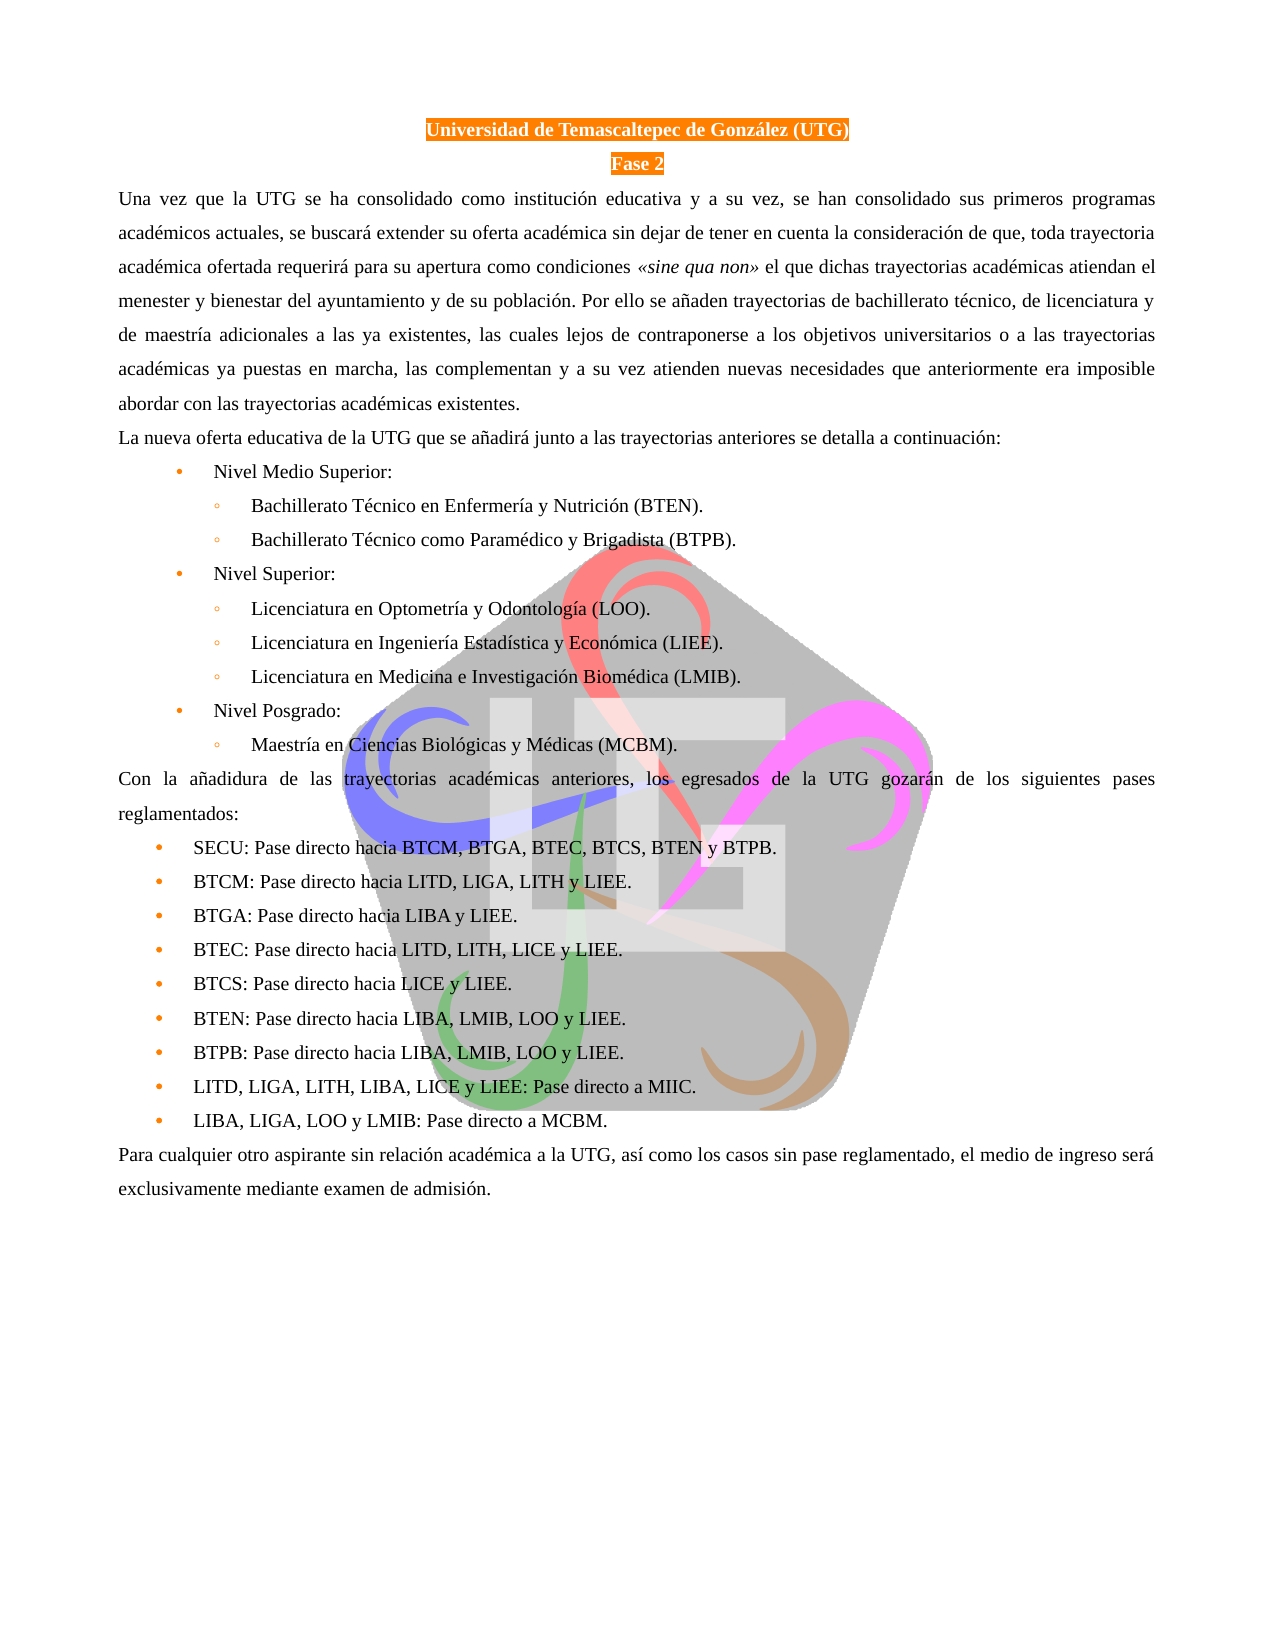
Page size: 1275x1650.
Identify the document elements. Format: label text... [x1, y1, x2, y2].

picture [342, 653, 933, 665]
picture [342, 585, 933, 596]
picture [342, 1029, 933, 1041]
list Licenciatura en Medicina e Investigación Biomédica (LMIB). [213, 665, 1157, 688]
picture [342, 1063, 933, 1075]
picture [342, 722, 933, 733]
list Bachillerato Técnico en Enfermería y Nutrición (BTEN). [213, 494, 1157, 517]
list SECU: Pase directo hacia BTCM, BTGA, BTEC, BTCS, BTEN y BTPB. [156, 836, 1157, 858]
list LITD, LIGA, LITH, LIBA, LICE y LIEE: Pase directo a MIIC. [156, 1075, 1157, 1098]
picture [342, 893, 933, 904]
list BTGA: Pase directo hacia LIBA y LIEE. [156, 904, 1157, 927]
list BTEN: Pase directo hacia LIBA, LMIB, LOO y LIEE. [156, 1006, 1157, 1029]
list Licenciatura en Ingeniería Estadística y Económica (LIEE). [213, 631, 1157, 653]
list LIBA, LIGA, LOO y LMIB: Pase directo a MCBM. [156, 1109, 1157, 1132]
picture [342, 756, 933, 767]
picture [342, 995, 933, 1006]
text Universidad de Temascaltepec de González (UTG) [118, 118, 1157, 141]
picture [342, 1098, 933, 1109]
text Con la añadidura de las trayectorias académicas anteriores, los egresados de la UTG gozarán de los siguientes pases reglamentados: [118, 767, 1157, 824]
picture [342, 927, 933, 938]
list BTEC: Pase directo hacia LITD, LITH, LICE y LIEE. [156, 938, 1157, 961]
picture [342, 961, 933, 972]
list Licenciatura en Optometría y Odontología (LOO). [213, 596, 1157, 619]
list Bachillerato Técnico como Paramédico y Brigadista (BTPB). [213, 528, 1157, 551]
text Para cualquier otro aspirante sin relación académica a la UTG, así como los casos sin pase reglamentado, el medio de ingreso será exclusivamente mediante examen de admisión. [118, 1143, 1157, 1200]
text La nueva oferta educativa de la UTG que se añadirá junto a las trayectorias anteriores se detalla a continuación: [118, 426, 1157, 448]
list Nivel Medio Superior: [176, 460, 1157, 483]
list BTCM: Pase directo hacia LITD, LIGA, LITH y LIEE. [156, 870, 1157, 893]
list Maestría en Ciencias Biológicas y Médicas (MCBM). [213, 733, 1157, 756]
picture [342, 688, 933, 699]
picture [342, 551, 933, 562]
picture [342, 824, 933, 836]
picture [342, 858, 933, 870]
list BTPB: Pase directo hacia LIBA, LMIB, LOO y LIEE. [156, 1041, 1157, 1063]
list Nivel Superior: [176, 562, 1157, 585]
list Nivel Posgrado: [176, 699, 1157, 722]
text Fase 2 [118, 152, 1157, 175]
list BTCS: Pase directo hacia LICE y LIEE. [156, 972, 1157, 995]
picture [342, 619, 933, 631]
text Una vez que la UTG se ha consolidado como institución educativa y a su vez, se han consolidado sus primeros programas académicos actuales, se buscará extender su oferta académica sin dejar de tener en cuenta la consideración de que, toda trayectoria académica ofertada requerirá para su apertura como condiciones «sine qua non» el que dichas trayectorias académicas atiendan el menester y bienestar del ayuntamiento y de su población. Por ello se añaden trayectorias de bachillerato técnico, de licenciatura y de maestría adicionales a las ya existentes, las cuales lejos de contraponerse a los objetivos universitarios o a las trayectorias académicas ya puestas en marcha, las complementan y a su vez atienden nuevas necesidades que anteriormente era imposible abordar con las trayectorias académicas existentes. [118, 186, 1157, 414]
